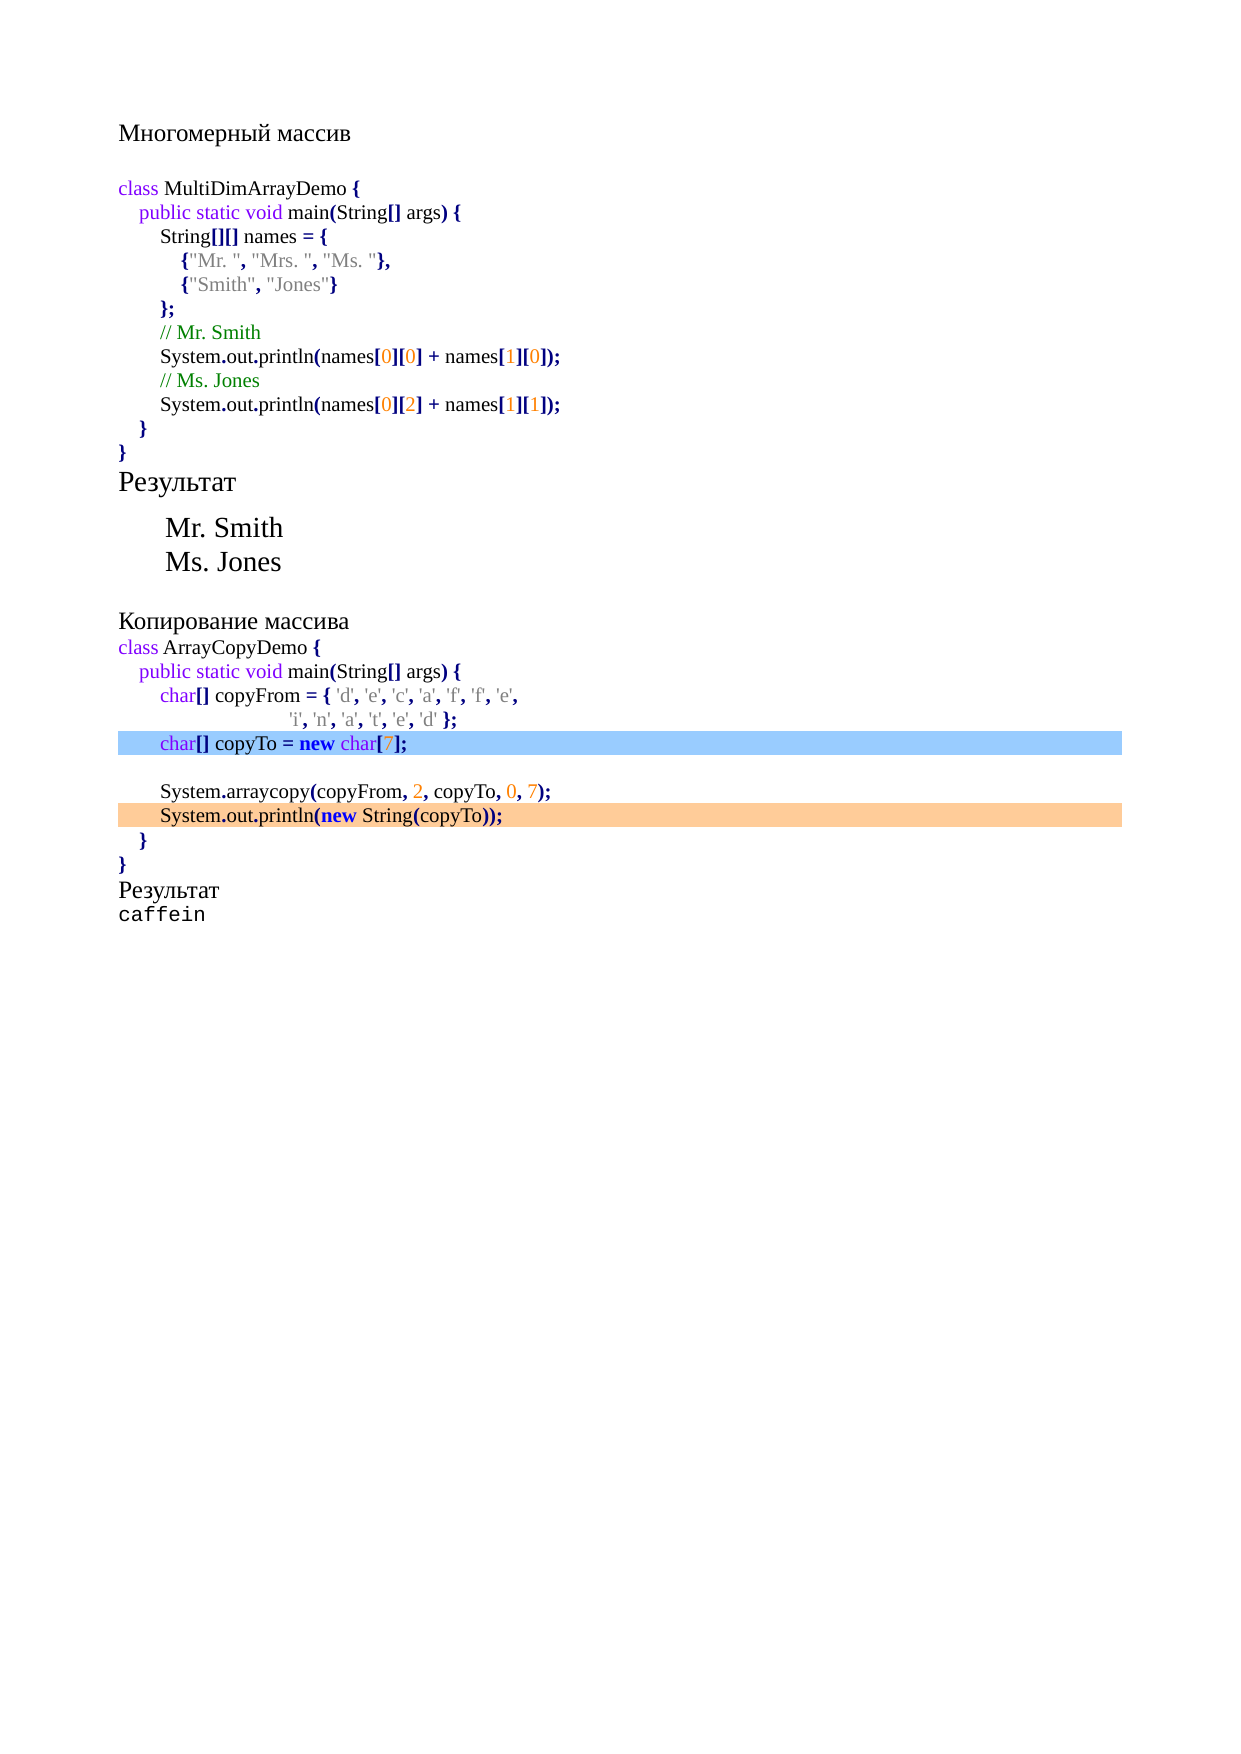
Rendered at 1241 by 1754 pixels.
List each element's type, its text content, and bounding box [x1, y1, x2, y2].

text caffein [118, 904, 1122, 928]
text Результат [118, 464, 1122, 498]
text class MultiDimArrayDemo { [118, 176, 1122, 200]
text } [118, 440, 1122, 464]
text class ArrayCopyDemo { [118, 635, 1122, 659]
text Результат [118, 876, 1122, 904]
text System.arraycopy(copyFrom, 2, copyTo, 0, 7); [118, 779, 1122, 803]
text Ms. Jones [165, 544, 1075, 577]
text Многомерный массив [118, 118, 1122, 147]
text Mr. Smith [165, 510, 1075, 544]
text char[] copyFrom = { 'd', 'e', 'c', 'a', 'f', 'f', 'e', [118, 683, 1122, 707]
text char[] copyTo = new char[7]; [118, 731, 1122, 755]
text } [118, 416, 1122, 440]
text {"Mr. ", "Mrs. ", "Ms. "}, [118, 248, 1122, 272]
text System.out.println(new String(copyTo)); [118, 803, 1122, 827]
text } [118, 827, 1122, 852]
text System.out.println(names[0][0] + names[1][0]); [118, 344, 1122, 368]
text Копирование массива [118, 606, 1122, 635]
text {"Smith", "Jones"} [118, 272, 1122, 296]
text public static void main(String[] args) { [118, 659, 1122, 683]
text String[][] names = { [118, 224, 1122, 248]
text } [118, 852, 1122, 876]
text 'i', 'n', 'a', 't', 'e', 'd' }; [118, 707, 1122, 731]
text // Mr. Smith [118, 320, 1122, 344]
text // Ms. Jones [118, 368, 1122, 392]
text public static void main(String[] args) { [118, 200, 1122, 224]
text System.out.println(names[0][2] + names[1][1]); [118, 392, 1122, 416]
text }; [118, 296, 1122, 320]
